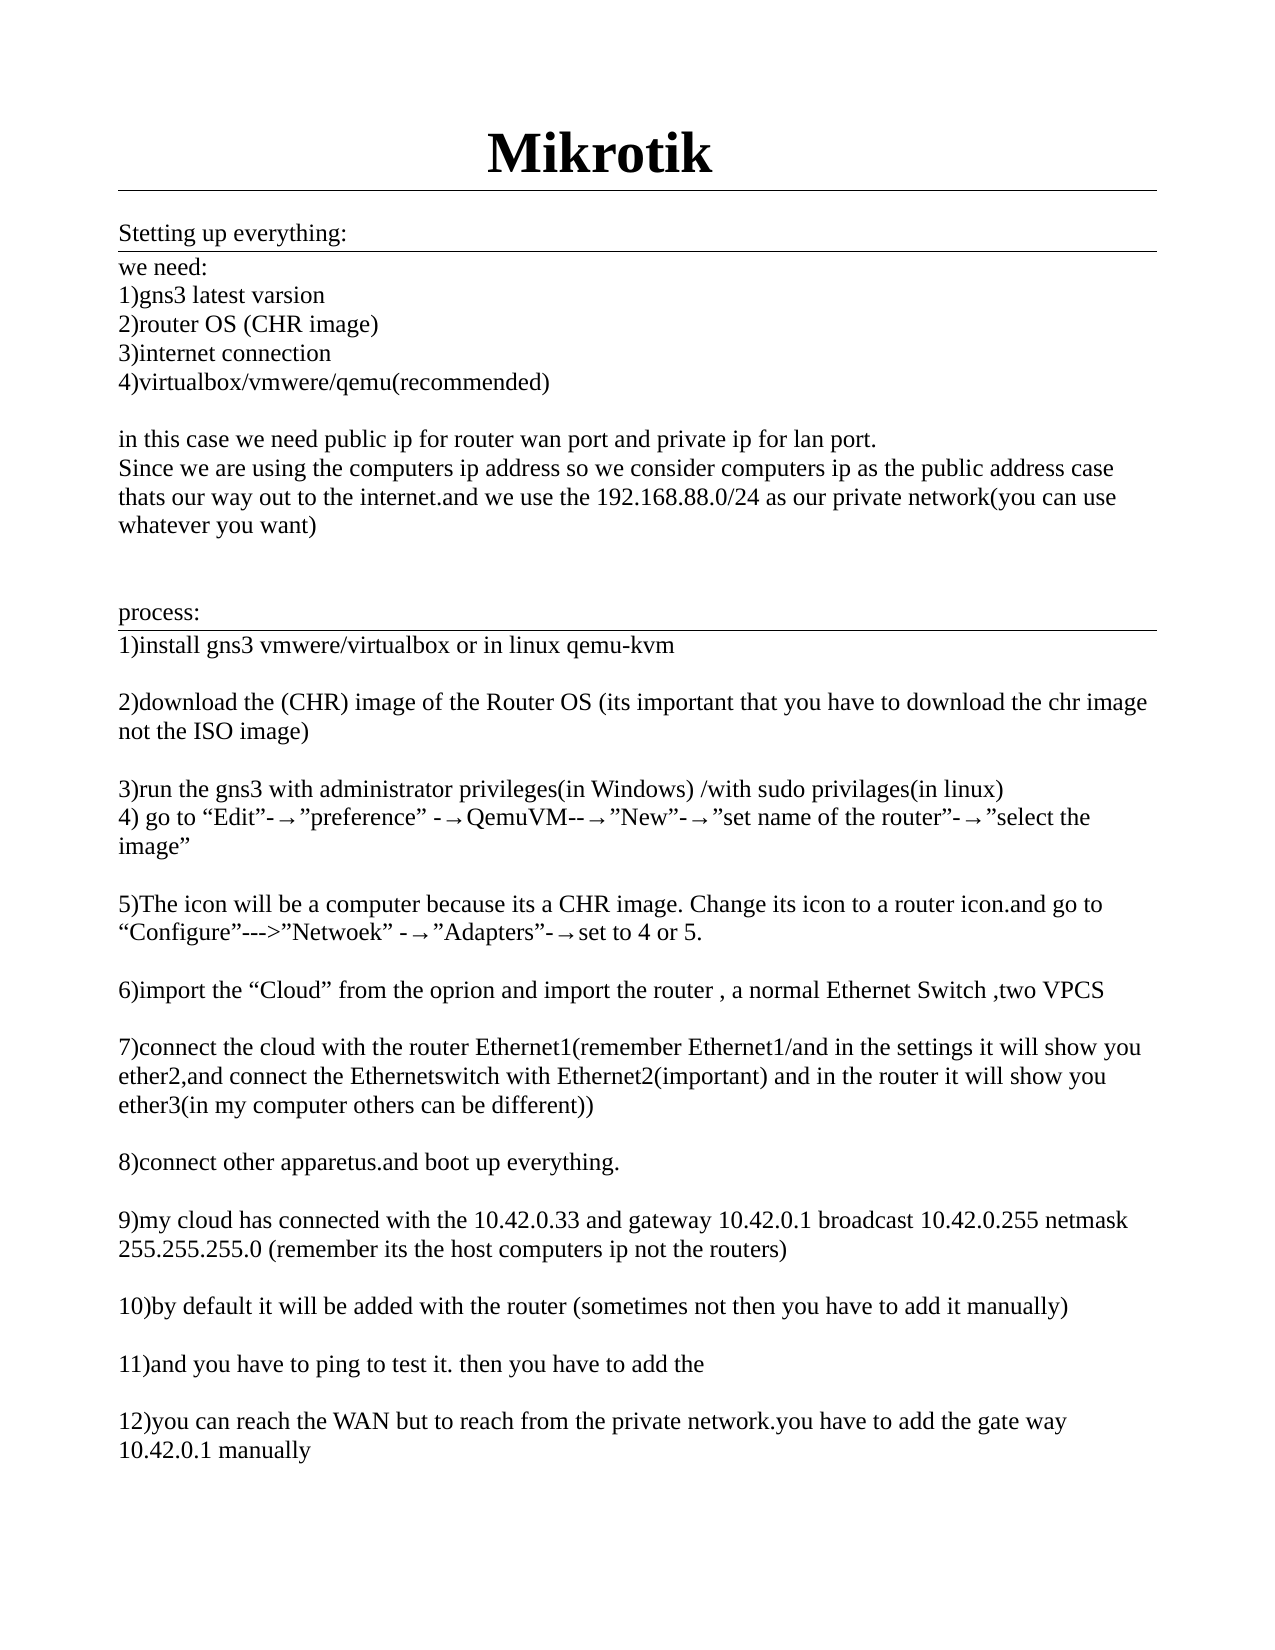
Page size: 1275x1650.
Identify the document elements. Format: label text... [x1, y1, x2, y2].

text 6)import the “Cloud” from the oprion and import the router , a normal Ethernet Switch ,two VPCS [118, 975, 1157, 1004]
text Since we are using the computers ip address so we consider computers ip as the public address case thats our way out to the internet.and we use the 192.168.88.0/24 as our private network(you can use whatever you want) [118, 453, 1157, 539]
text 2)router OS (CHR image) [118, 309, 1157, 338]
text 3)internet connection [118, 338, 1157, 367]
text 2)download the (CHR) image of the Router OS (its important that you have to download the chr image not the ISO image) [118, 687, 1157, 745]
text in this case we need public ip for router wan port and private ip for lan port. [118, 424, 1157, 453]
text process: [118, 597, 1157, 630]
text Stetting up everything: [118, 218, 1157, 251]
text 3)run the gns3 with administrator privileges(in Windows) /with sudo privilages(in linux) [118, 774, 1157, 802]
text 1)gns3 latest varsion [118, 280, 1157, 309]
text we need: [118, 252, 1157, 280]
text 4) go to “Edit”-→”preference” -→QemuVM--→”New”-→”set name of the router”-→”select the image” [118, 802, 1157, 860]
text 7)connect the cloud with the router Ethernet1(remember Ethernet1/and in the settings it will show you ether2,and connect the Ethernetswitch with Ethernet2(important) and in the router it will show you ether3(in my computer others can be different)) [118, 1032, 1157, 1119]
text 8)connect other apparetus.and boot up everything. [118, 1147, 1157, 1176]
text 10)by default it will be added with the router (sometimes not then you have to add it manually) [118, 1291, 1157, 1320]
text 5)The icon will be a computer because its a CHR image. Change its icon to a router icon.and go to “Configure”--->”Netwoek” -→”Adapters”-→set to 4 or 5. [118, 889, 1157, 946]
text 11)and you have to ping to test it. then you have to add the [118, 1349, 1157, 1377]
text 12)you can reach the WAN but to reach from the private network.you have to add the gate way 10.42.0.1 manually [118, 1406, 1157, 1464]
text 4)virtualbox/vmwere/qemu(recommended) [118, 367, 1157, 395]
text 9)my cloud has connected with the 10.42.0.33 and gateway 10.42.0.1 broadcast 10.42.0.255 netmask 255.255.255.0 (remember its the host computers ip not the routers) [118, 1205, 1157, 1262]
text Mikrotik [118, 118, 1157, 190]
text 1)install gns3 vmwere/virtualbox or in linux qemu-kvm [118, 631, 1157, 659]
